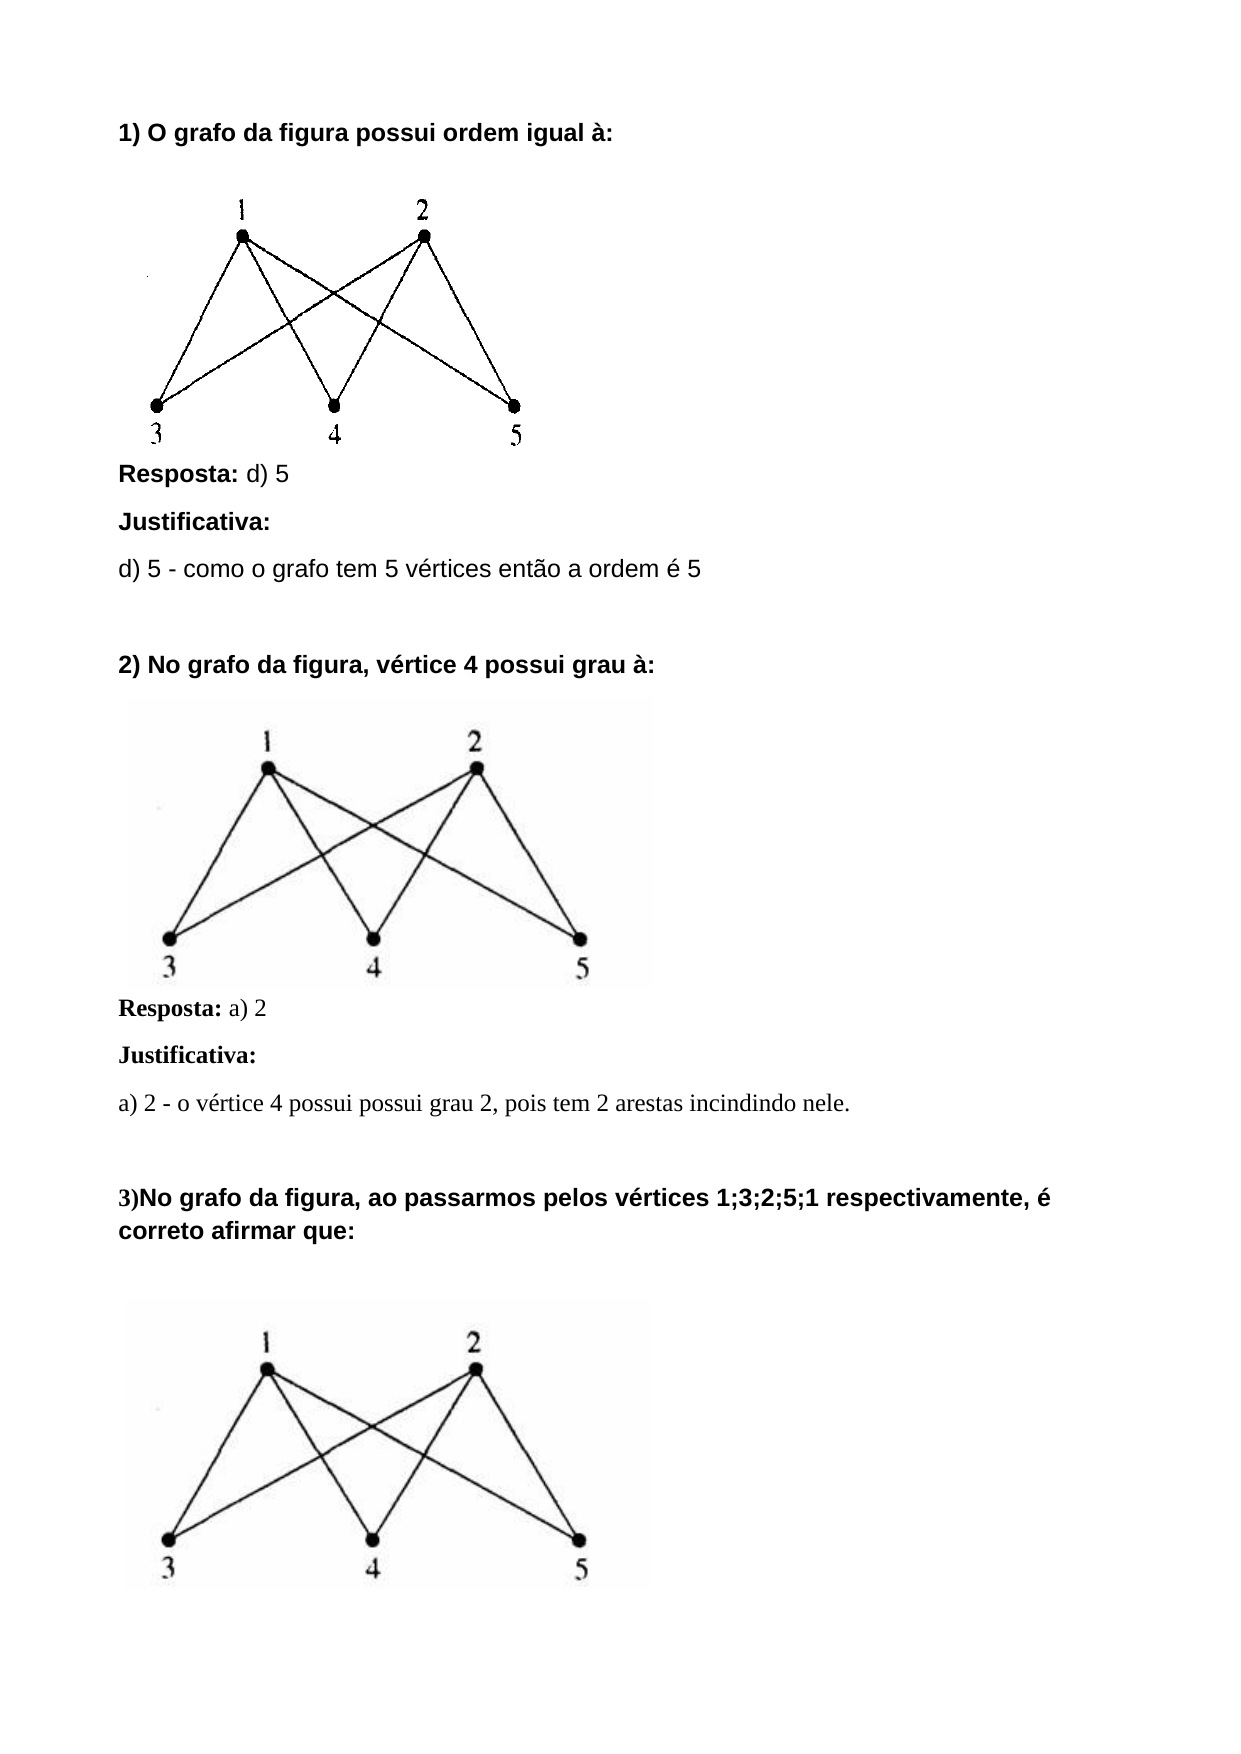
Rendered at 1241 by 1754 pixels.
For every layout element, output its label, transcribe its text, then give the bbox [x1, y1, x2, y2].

picture [126, 1299, 652, 1590]
text Justificativa: [118, 1040, 1122, 1069]
text 3)No grafo da figura, ao passarmos pelos vértices 1;3;2;5;1 respectivamente, é correto afirmar que: [118, 1183, 1122, 1245]
text Resposta: d) 5 [118, 166, 1122, 488]
picture [127, 697, 653, 989]
text 2) No grafo da figura, vértice 4 possui grau à: [118, 649, 1122, 678]
text Justificativa: [118, 507, 1122, 536]
picture [120, 165, 577, 455]
text d) 5 - como o grafo tem 5 vértices então a ordem é 5 [118, 554, 1122, 583]
text Resposta: a) 2 [118, 697, 1122, 1022]
text a) 2 - o vértice 4 possui possui grau 2, pois tem 2 arestas incindindo nele. [118, 1088, 1122, 1117]
text 1) O grafo da figura possui ordem igual à: [118, 118, 1122, 147]
